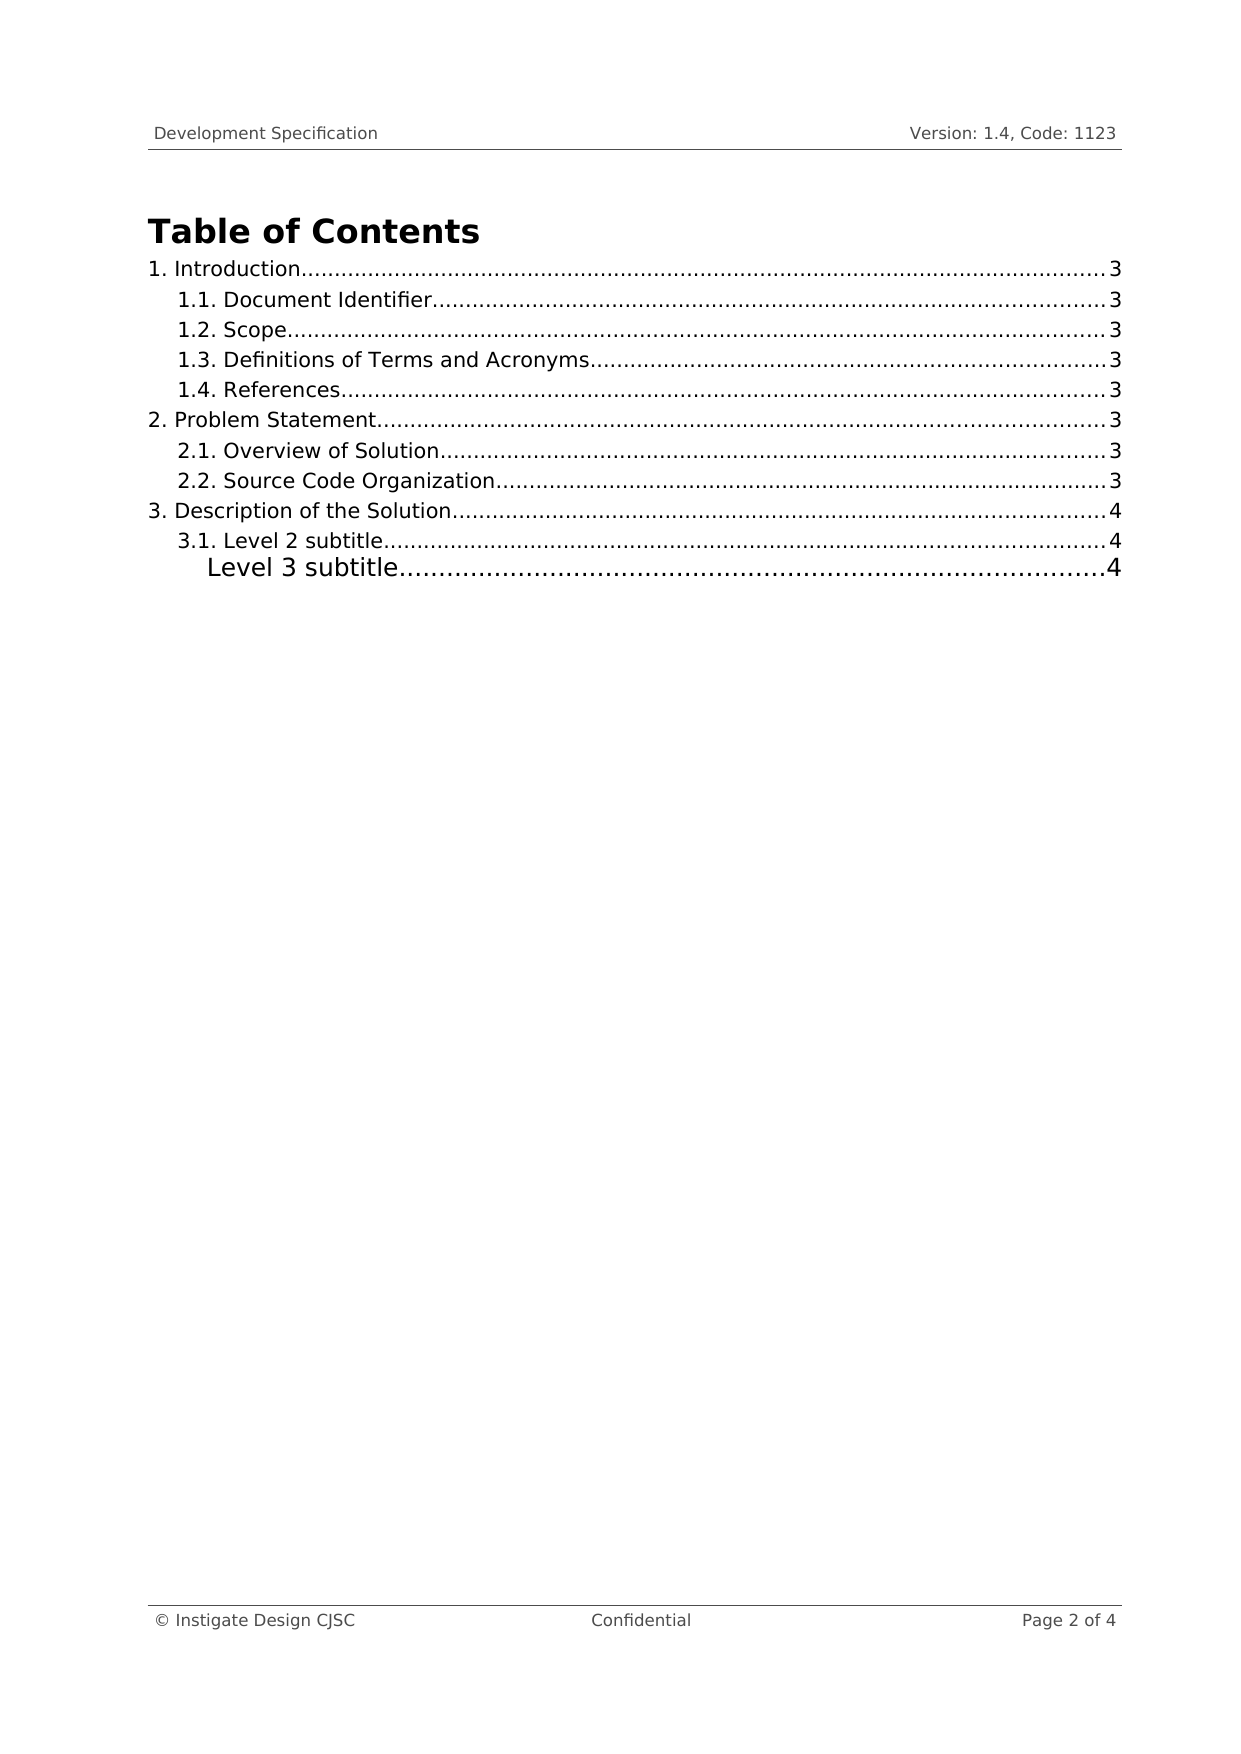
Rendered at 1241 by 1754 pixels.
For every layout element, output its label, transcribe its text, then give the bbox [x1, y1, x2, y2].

text 3.1. Level 2 subtitle 4 [177, 529, 1122, 554]
subtitle Table of Contents [148, 213, 1122, 252]
text 1. Introduction 3 [148, 257, 1122, 282]
text Level 3 subtitle 4 [207, 554, 1122, 583]
text 2. Problem Statement 3 [148, 408, 1122, 433]
text 2.1. Overview of Solution 3 [177, 439, 1122, 463]
text 1.4. References 3 [177, 378, 1122, 403]
text 2.2. Source Code Organization 3 [177, 469, 1122, 493]
text 3. Description of the Solution 4 [148, 499, 1122, 523]
text 1.3. Definitions of Terms and Acronyms 3 [177, 348, 1122, 372]
text 1.2. Scope 3 [177, 318, 1122, 342]
text 1.1. Document Identifier 3 [177, 288, 1122, 312]
